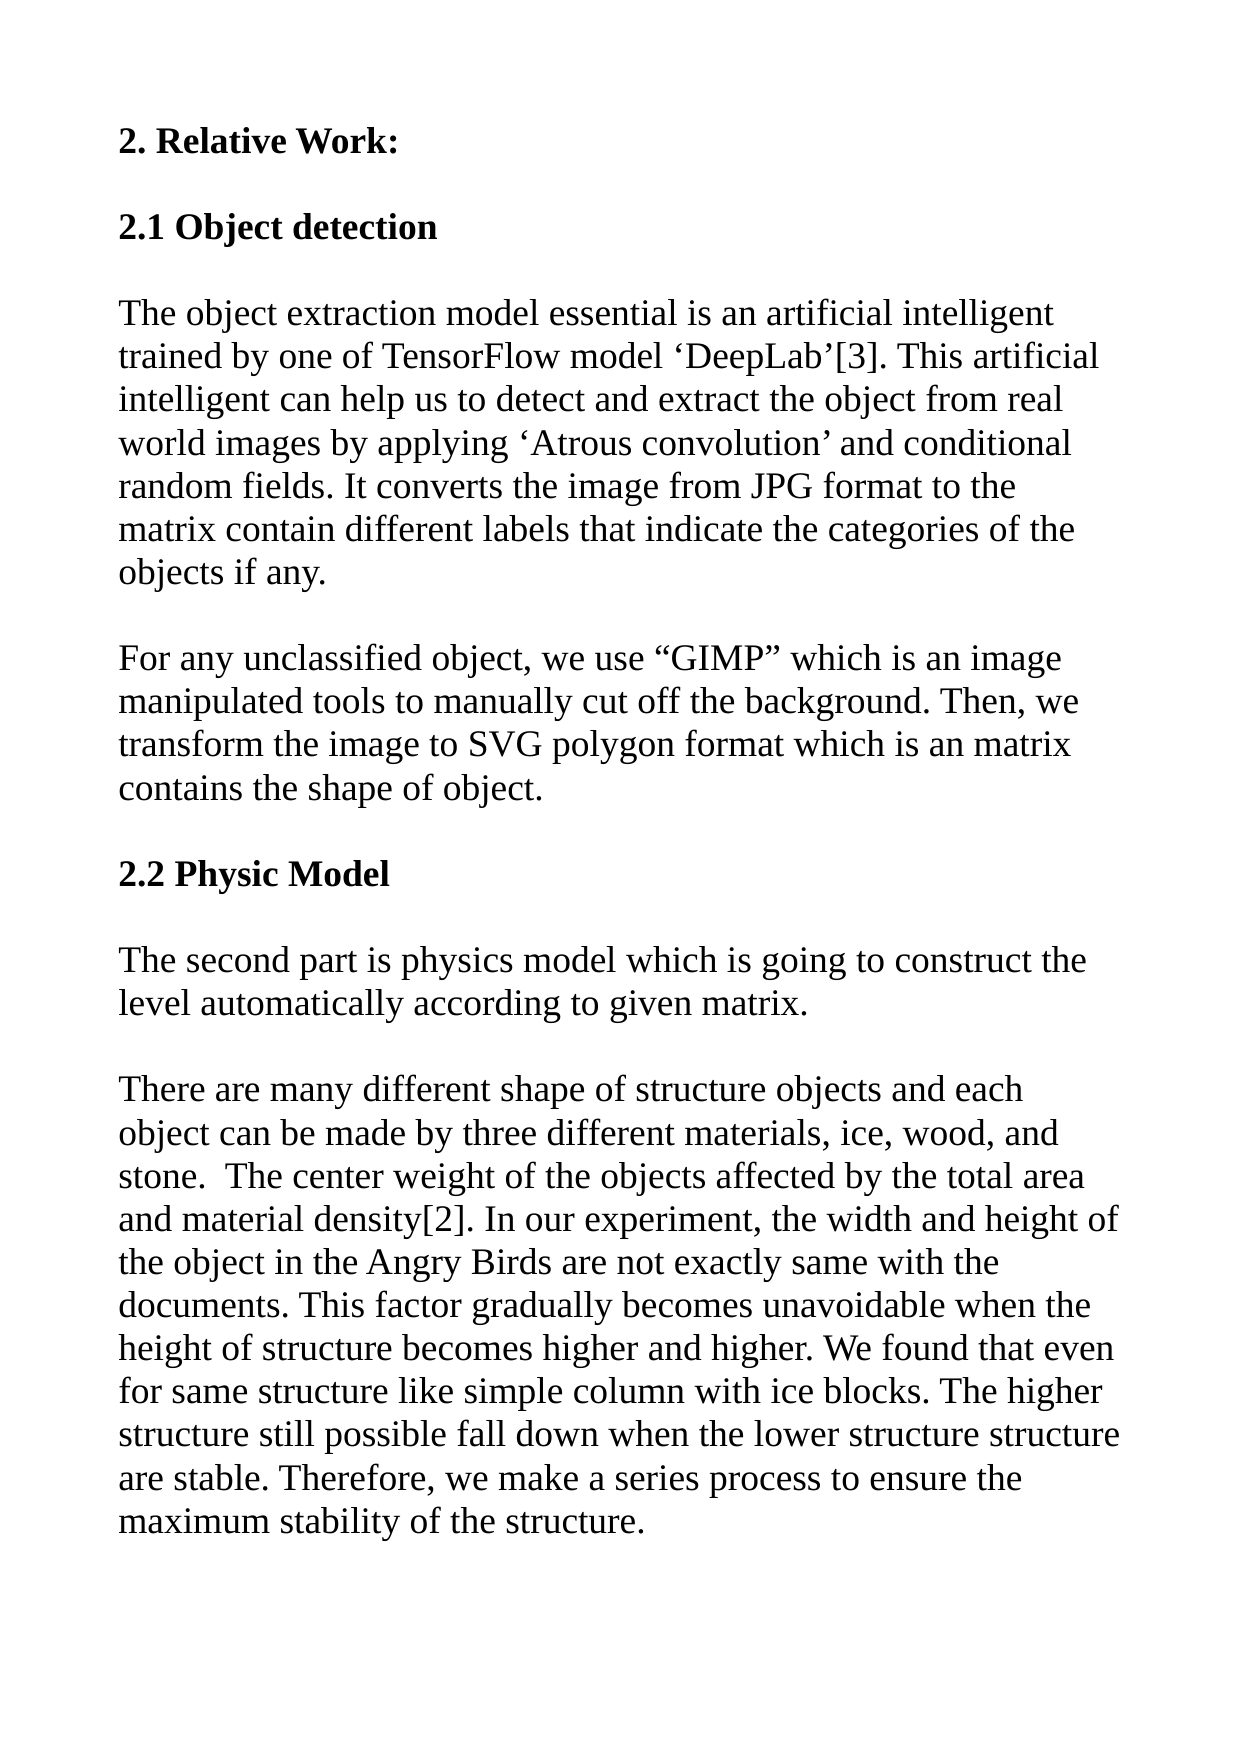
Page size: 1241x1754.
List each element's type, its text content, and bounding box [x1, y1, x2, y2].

text The object extraction model essential is an artificial intelligent trained by one of TensorFlow model ‘DeepLab’[3]. This artificial intelligent can help us to detect and extract the object from real world images by applying ‘Atrous convolution’ and conditional random fields. It converts the image from JPG format to the matrix contain different labels that indicate the categories of the objects if any. [118, 291, 1122, 592]
text For any unclassified object, we use “GIMP” which is an image manipulated tools to manually cut off the background. Then, we transform the image to SVG polygon format which is an matrix contains the shape of object. [118, 636, 1122, 808]
text The second part is physics model which is going to construct the level automatically according to given matrix. [118, 937, 1122, 1024]
text 2. Relative Work: [118, 118, 1122, 161]
text 2.1 Object detection [118, 204, 1122, 247]
text There are many different shape of structure objects and each object can be made by three different materials, ice, wood, and stone. The center weight of the objects affected by the total area and material density[2]. In our experiment, the width and height of the object in the Angry Birds are not exactly same with the documents. This factor gradually becomes unavoidable when the height of structure becomes higher and higher. We found that even for same structure like simple column with ice blocks. The higher structure still possible fall down when the lower structure structure are stable. Therefore, we make a series process to ensure the maximum stability of the structure. [118, 1067, 1122, 1541]
text 2.2 Physic Model [118, 851, 1122, 894]
